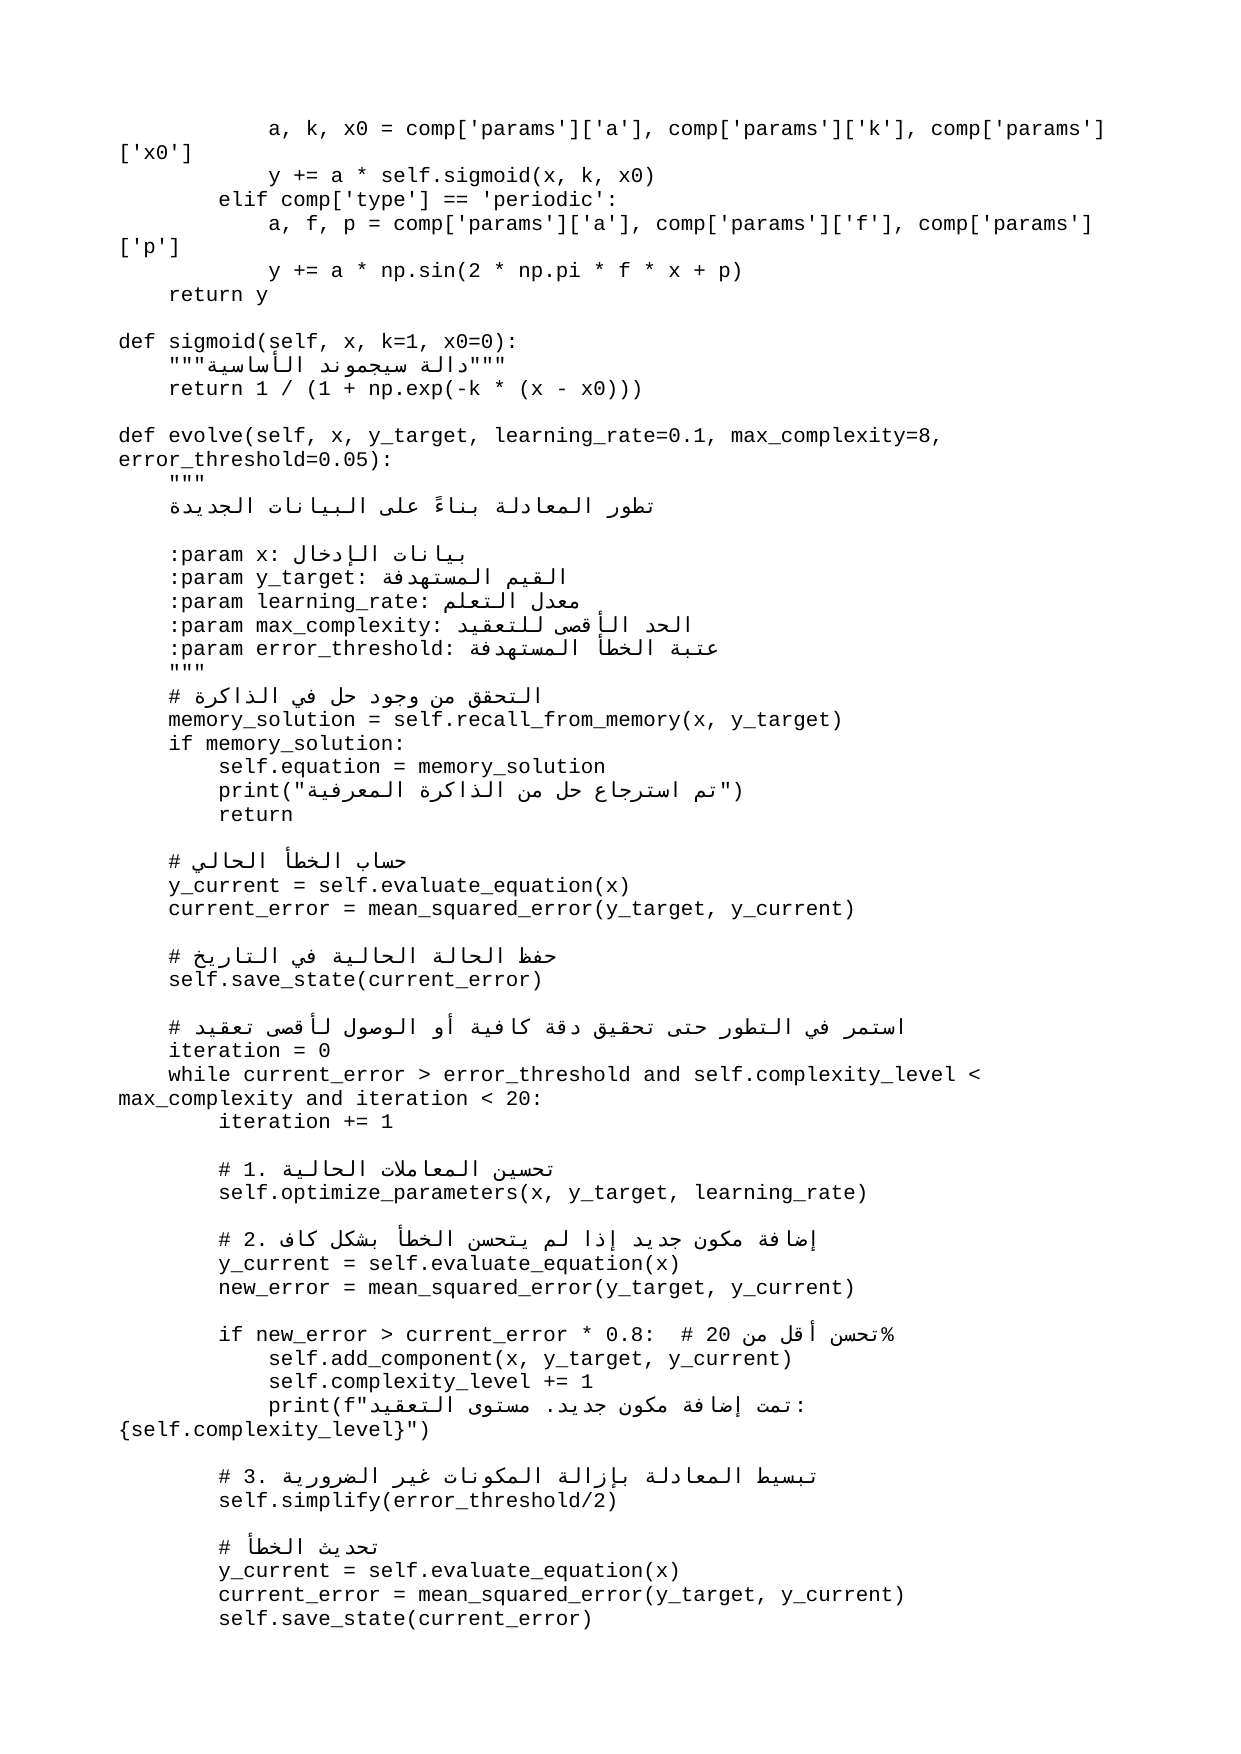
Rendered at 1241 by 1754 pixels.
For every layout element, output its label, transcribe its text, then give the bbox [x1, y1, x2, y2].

text # 1. تحسين المعاملات الحالية [118, 1158, 1122, 1182]
text """دالة سيجموند الأساسية""" [118, 354, 1122, 378]
text if memory_solution: [118, 733, 1122, 757]
text print(f"تمت إضافة مكون جديد. مستوى التعقيد: {self.complexity_level}") [118, 1395, 1122, 1442]
text a, f, p = comp['params']['a'], comp['params']['f'], comp['params']['p'] [118, 213, 1122, 260]
text # حفظ الحالة الحالية في التاريخ [118, 946, 1122, 969]
text y_current = self.evaluate_equation(x) [118, 1561, 1122, 1584]
text # التحقق من وجود حل في الذاكرة [118, 686, 1122, 709]
text new_error = mean_squared_error(y_target, y_current) [118, 1277, 1122, 1300]
text def evolve(self, x, y_target, learning_rate=0.1, max_complexity=8, error_threshold=0.05): [118, 426, 1122, 473]
text self.equation = memory_solution [118, 757, 1122, 780]
text تطور المعادلة بناءً على البيانات الجديدة [118, 496, 1122, 520]
text # حساب الخطأ الحالي [118, 851, 1122, 875]
text self.save_state(current_error) [118, 1608, 1122, 1631]
text current_error = mean_squared_error(y_target, y_current) [118, 1584, 1122, 1608]
text memory_solution = self.recall_from_memory(x, y_target) [118, 709, 1122, 733]
text y += a * np.sin(2 * np.pi * f * x + p) [118, 260, 1122, 284]
text :param error_threshold: عتبة الخطأ المستهدفة [118, 638, 1122, 662]
text iteration += 1 [118, 1111, 1122, 1135]
text y += a * self.sigmoid(x, k, x0) [118, 165, 1122, 189]
text self.optimize_parameters(x, y_target, learning_rate) [118, 1182, 1122, 1206]
text return y [118, 284, 1122, 307]
text y_current = self.evaluate_equation(x) [118, 1253, 1122, 1277]
text self.add_component(x, y_target, y_current) [118, 1348, 1122, 1371]
text # تحديث الخطأ [118, 1537, 1122, 1561]
text :param x: بيانات الإدخال [118, 544, 1122, 567]
text iteration = 0 [118, 1040, 1122, 1064]
text a, k, x0 = comp['params']['a'], comp['params']['k'], comp['params']['x0'] [118, 118, 1122, 165]
text while current_error > error_threshold and self.complexity_level < max_complexity and iteration < 20: [118, 1064, 1122, 1111]
text :param max_complexity: الحد الأقصى للتعقيد [118, 615, 1122, 638]
text def sigmoid(self, x, k=1, x0=0): [118, 331, 1122, 354]
text """ [118, 473, 1122, 496]
text # 3. تبسيط المعادلة بإزالة المكونات غير الضرورية [118, 1466, 1122, 1489]
text current_error = mean_squared_error(y_target, y_current) [118, 898, 1122, 922]
text elif comp['type'] == 'periodic': [118, 189, 1122, 213]
text :param learning_rate: معدل التعلم [118, 591, 1122, 615]
text y_current = self.evaluate_equation(x) [118, 875, 1122, 898]
text # 2. إضافة مكون جديد إذا لم يتحسن الخطأ بشكل كاف [118, 1229, 1122, 1253]
text self.save_state(current_error) [118, 969, 1122, 993]
text :param y_target: القيم المستهدفة [118, 567, 1122, 591]
text """ [118, 662, 1122, 686]
text self.simplify(error_threshold/2) [118, 1489, 1122, 1513]
text return 1 / (1 + np.exp(-k * (x - x0))) [118, 378, 1122, 402]
text if new_error > current_error * 0.8: # تحسن أقل من 20% [118, 1324, 1122, 1348]
text self.complexity_level += 1 [118, 1371, 1122, 1395]
text print("تم استرجاع حل من الذاكرة المعرفية") [118, 780, 1122, 804]
text return [118, 804, 1122, 827]
text # استمر في التطور حتى تحقيق دقة كافية أو الوصول لأقصى تعقيد [118, 1017, 1122, 1040]
